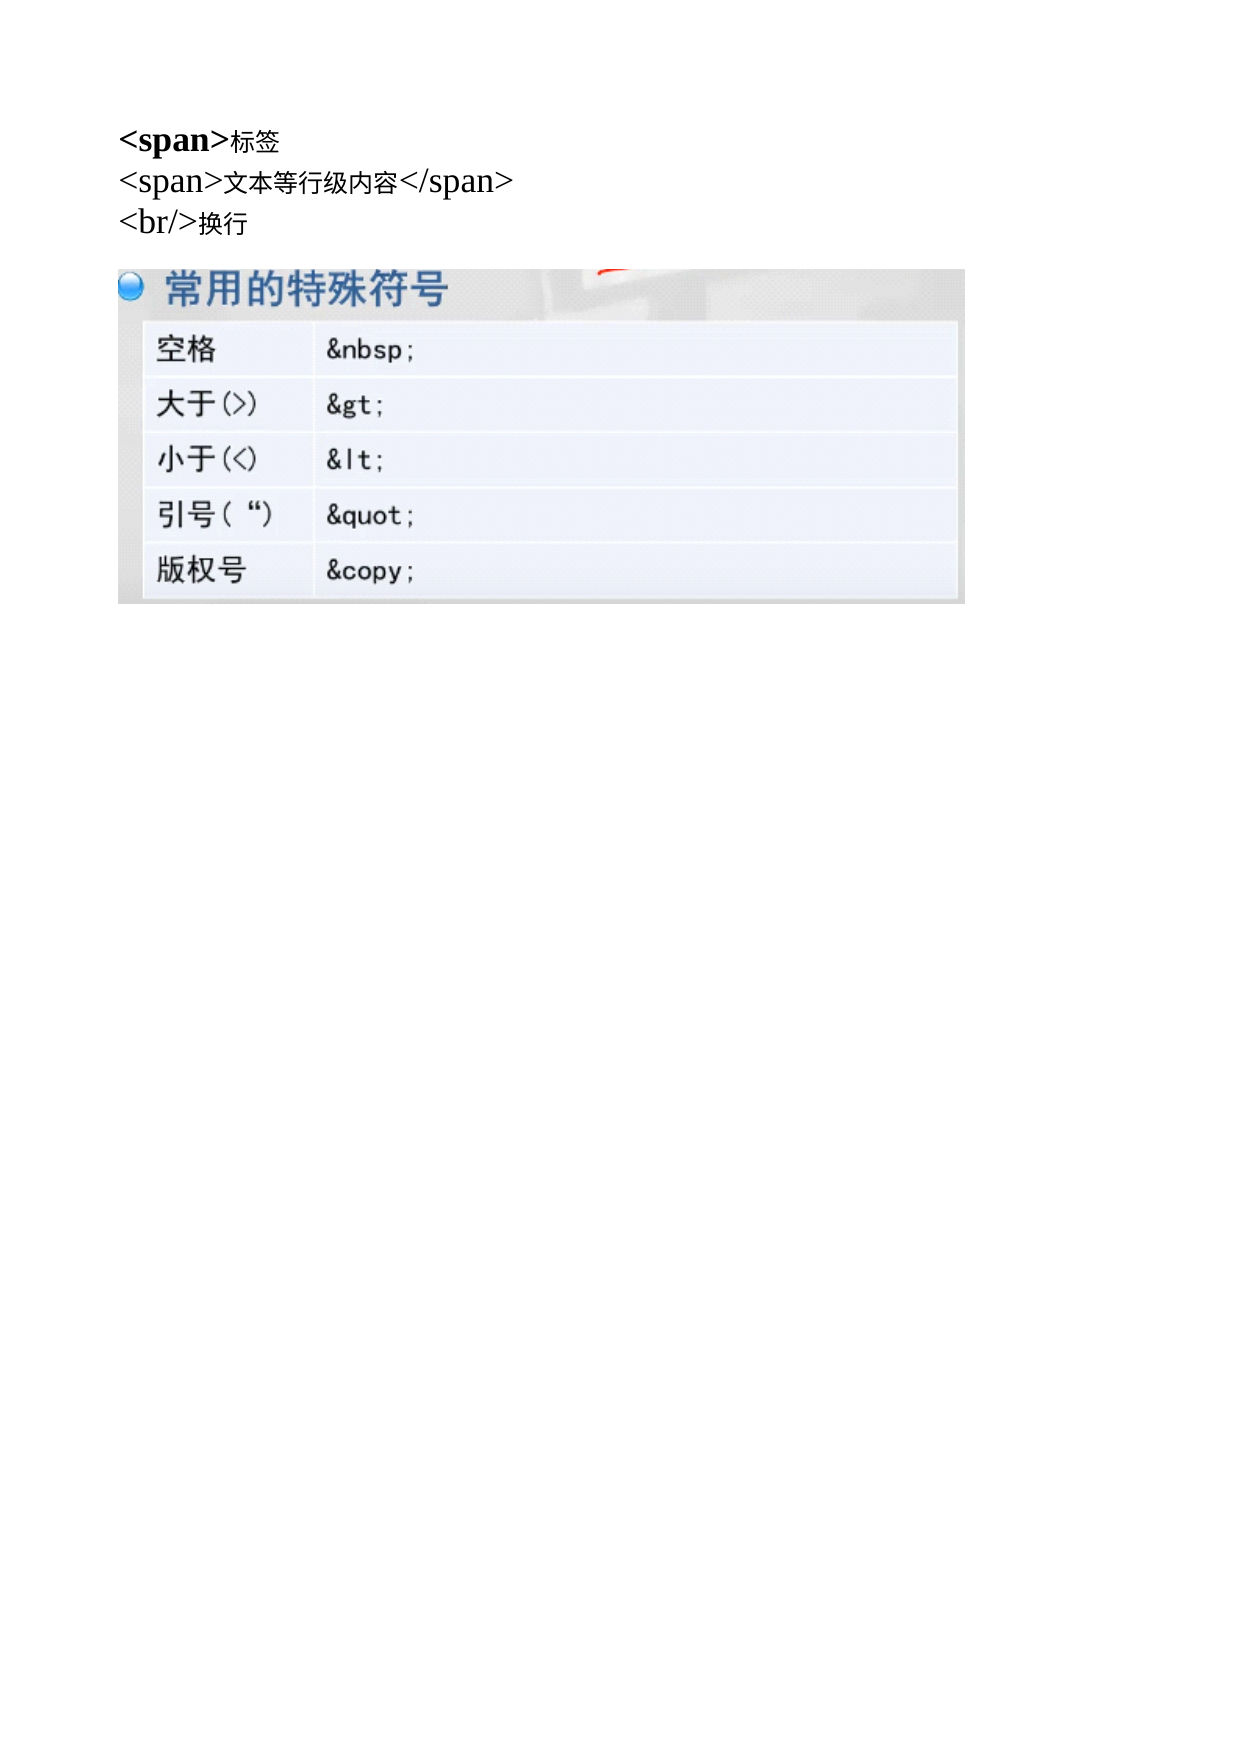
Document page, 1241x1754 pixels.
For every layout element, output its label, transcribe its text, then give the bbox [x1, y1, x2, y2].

text <span>标签 [118, 118, 1122, 159]
text <br/>换行 [118, 200, 1122, 241]
text <span>文本等行级内容</span> [118, 159, 1122, 200]
